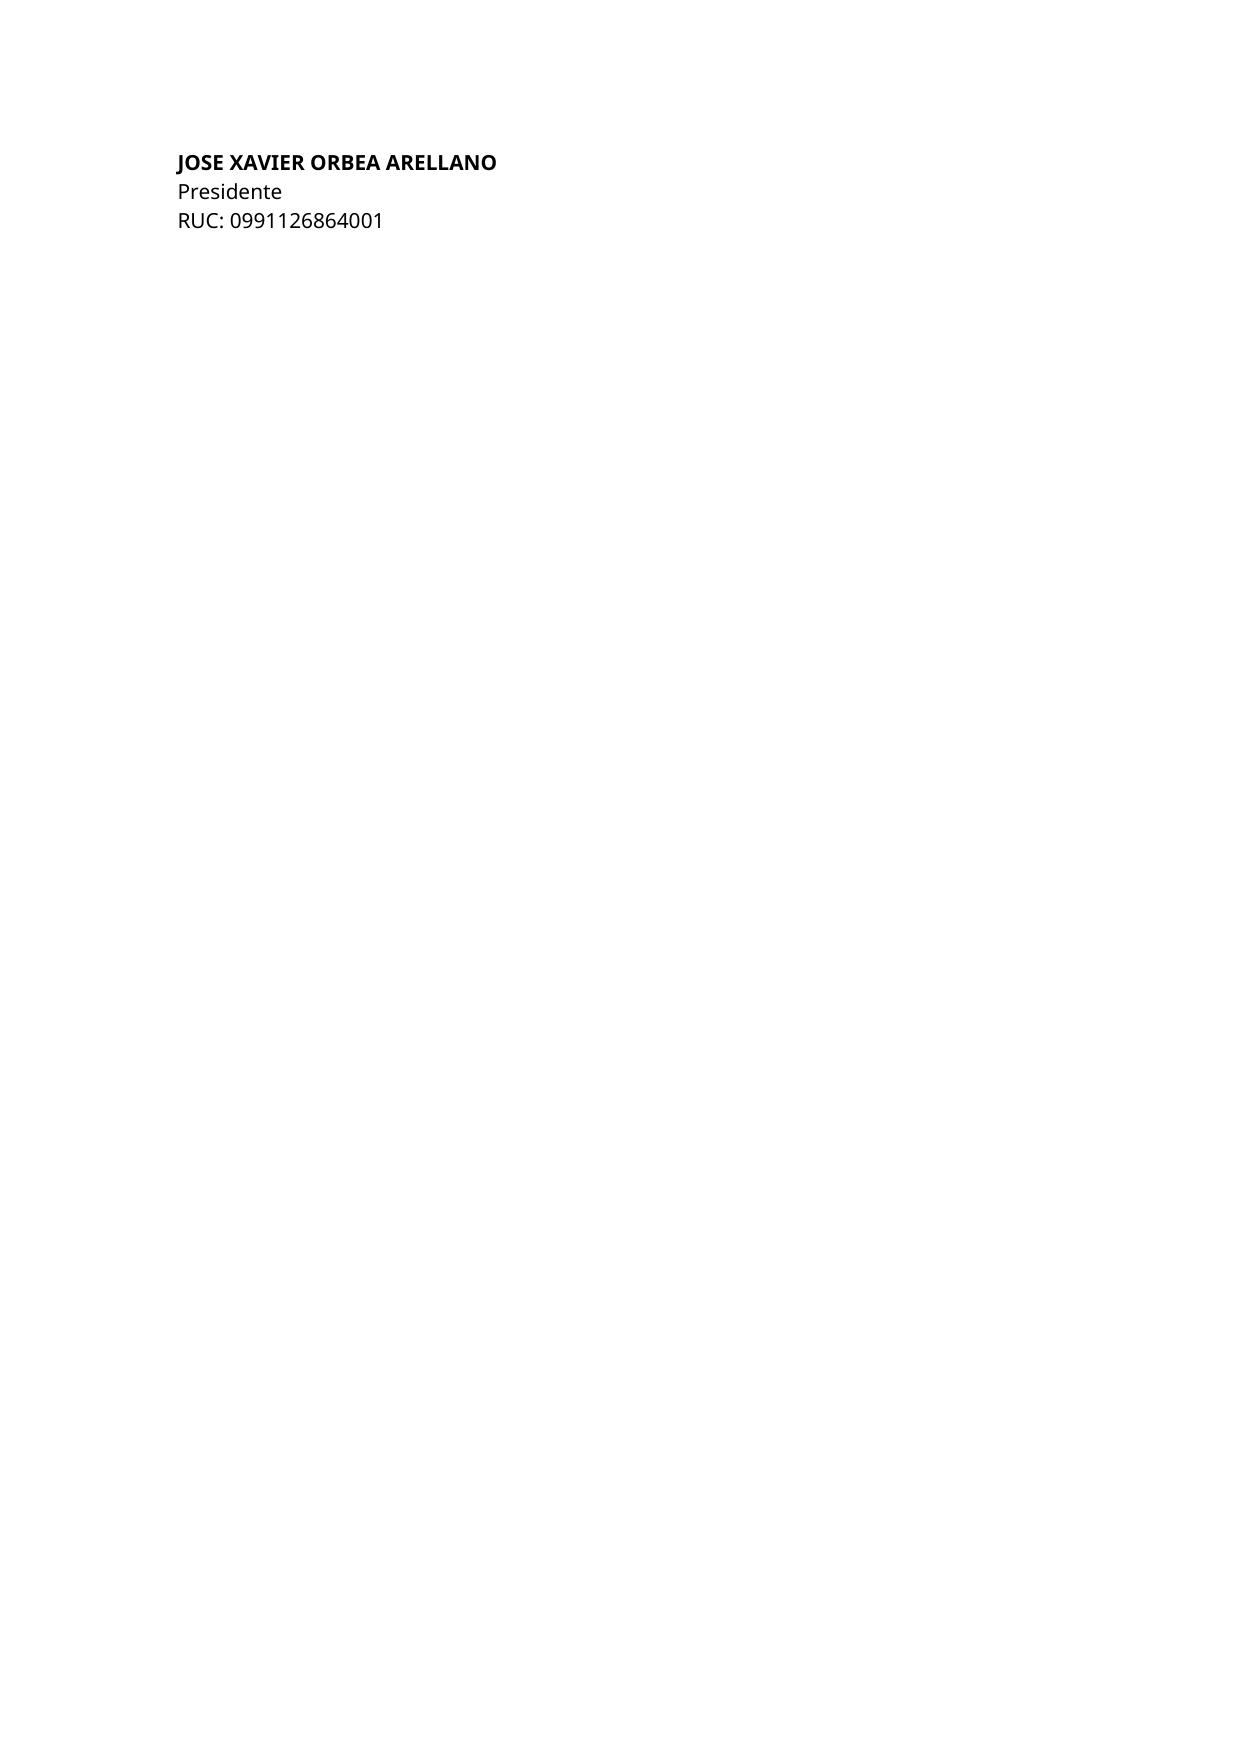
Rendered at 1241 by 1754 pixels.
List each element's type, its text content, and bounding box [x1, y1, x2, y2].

text RUC: 0991126864001 [177, 207, 1063, 235]
text JOSE XAVIER ORBEA ARELLANO [177, 148, 1063, 176]
text Presidente [177, 177, 1063, 206]
